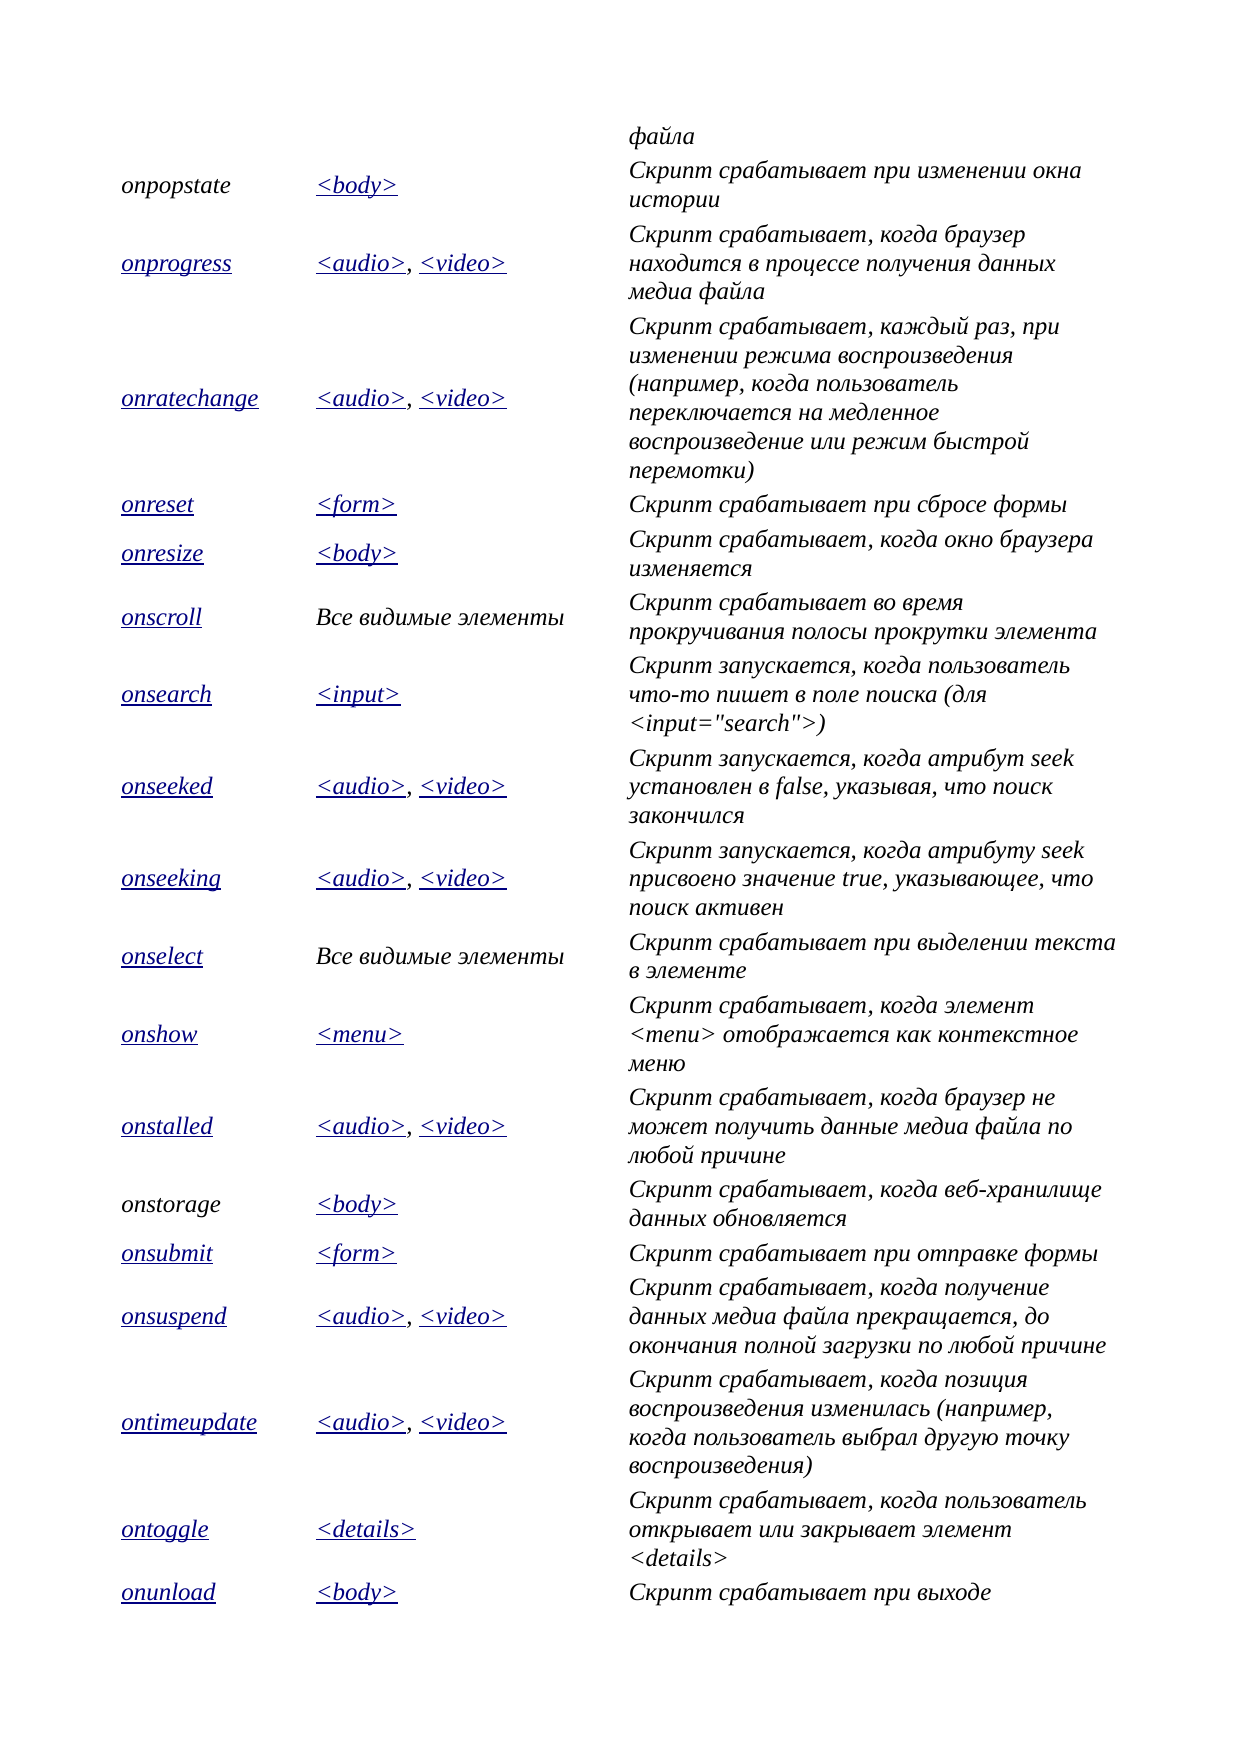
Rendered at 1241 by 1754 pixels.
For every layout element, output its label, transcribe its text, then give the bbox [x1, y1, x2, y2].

table_cell Скрипт срабатывает, каждый раз, при изменении режима воспроизведения (например, когда пользователь переключается на медленное воспроизведение или режим быстрой перемотки) [626, 308, 1122, 486]
table_cell Скрипт срабатывает, когда веб-хранилище данных обновляется [626, 1171, 1122, 1235]
table_cell Скрипт срабатывает во время прокручивания полосы прокрутки элемента [626, 584, 1122, 648]
table_cell <menu> [313, 987, 626, 1079]
table_cell onshow [118, 987, 313, 1079]
table_cell <body> [313, 521, 626, 584]
table_cell Скрипт срабатывает, когда элемент <menu> отображается как контекстное меню [626, 987, 1122, 1079]
table_cell ontoggle [118, 1482, 313, 1574]
table_cell <audio>, <video> [313, 1269, 626, 1361]
table_cell [313, 118, 626, 153]
table_cell Скрипт срабатывает при отправке формы [626, 1235, 1122, 1269]
table_cell <input> [313, 648, 626, 740]
table_cell <audio>, <video> [313, 832, 626, 924]
table_cell Скрипт срабатывает при изменении окна истории [626, 153, 1122, 216]
table_cell onsubmit [118, 1235, 313, 1269]
table_cell onseeked [118, 740, 313, 832]
table_cell onstorage [118, 1171, 313, 1235]
table_cell Скрипт запускается, когда атрибуту seek присвоено значение true, указывающее, что поиск активен [626, 832, 1122, 924]
table_cell Скрипт запускается, когда пользователь что-то пишет в поле поиска (для <input="search">) [626, 648, 1122, 740]
table_cell <audio>, <video> [313, 308, 626, 486]
table_cell <audio>, <video> [313, 216, 626, 308]
table_cell файла [626, 118, 1122, 153]
table_cell Скрипт срабатывает при выходе [626, 1574, 1122, 1609]
table_cell [118, 118, 313, 153]
table_cell <body> [313, 1574, 626, 1609]
table_cell Скрипт срабатывает при выделении текста в элементе [626, 924, 1122, 987]
table_cell onseeking [118, 832, 313, 924]
table_cell <audio>, <video> [313, 1079, 626, 1171]
table_cell <form> [313, 486, 626, 521]
table_cell <body> [313, 1171, 626, 1235]
table_cell onstalled [118, 1079, 313, 1171]
table_cell Скрипт срабатывает, когда окно браузера изменяется [626, 521, 1122, 584]
table_cell onpopstate [118, 153, 313, 216]
table_cell onreset [118, 486, 313, 521]
table_cell Все видимые элементы [313, 924, 626, 987]
table_cell <form> [313, 1235, 626, 1269]
table_cell <audio>, <video> [313, 1361, 626, 1482]
table_cell Скрипт срабатывает, когда браузер не может получить данные медиа файла по любой причине [626, 1079, 1122, 1171]
table_cell onresize [118, 521, 313, 584]
table_cell Скрипт срабатывает, когда позиция воспроизведения изменилась (например, когда пользователь выбрал другую точку воспроизведения) [626, 1361, 1122, 1482]
table_cell onselect [118, 924, 313, 987]
table_cell ontimeupdate [118, 1361, 313, 1482]
table_cell onunload [118, 1574, 313, 1609]
table_cell Все видимые элементы [313, 584, 626, 648]
table_cell Скрипт срабатывает, когда получение данных медиа файла прекращается, до окончания полной загрузки по любой причине [626, 1269, 1122, 1361]
table_cell <audio>, <video> [313, 740, 626, 832]
table_cell onsuspend [118, 1269, 313, 1361]
table_cell <body> [313, 153, 626, 216]
table_cell Скрипт запускается, когда атрибут seek установлен в false, указывая, что поиск закончился [626, 740, 1122, 832]
table_cell Скрипт срабатывает при сбросе формы [626, 486, 1122, 521]
table_cell onratechange [118, 308, 313, 486]
table_cell Скрипт срабатывает, когда пользователь открывает или закрывает элемент <details> [626, 1482, 1122, 1574]
table_cell onscroll [118, 584, 313, 648]
table_cell <details> [313, 1482, 626, 1574]
table_cell Скрипт срабатывает, когда браузер находится в процессе получения данных медиа файла [626, 216, 1122, 308]
table_cell onsearch [118, 648, 313, 740]
table_cell onprogress [118, 216, 313, 308]
